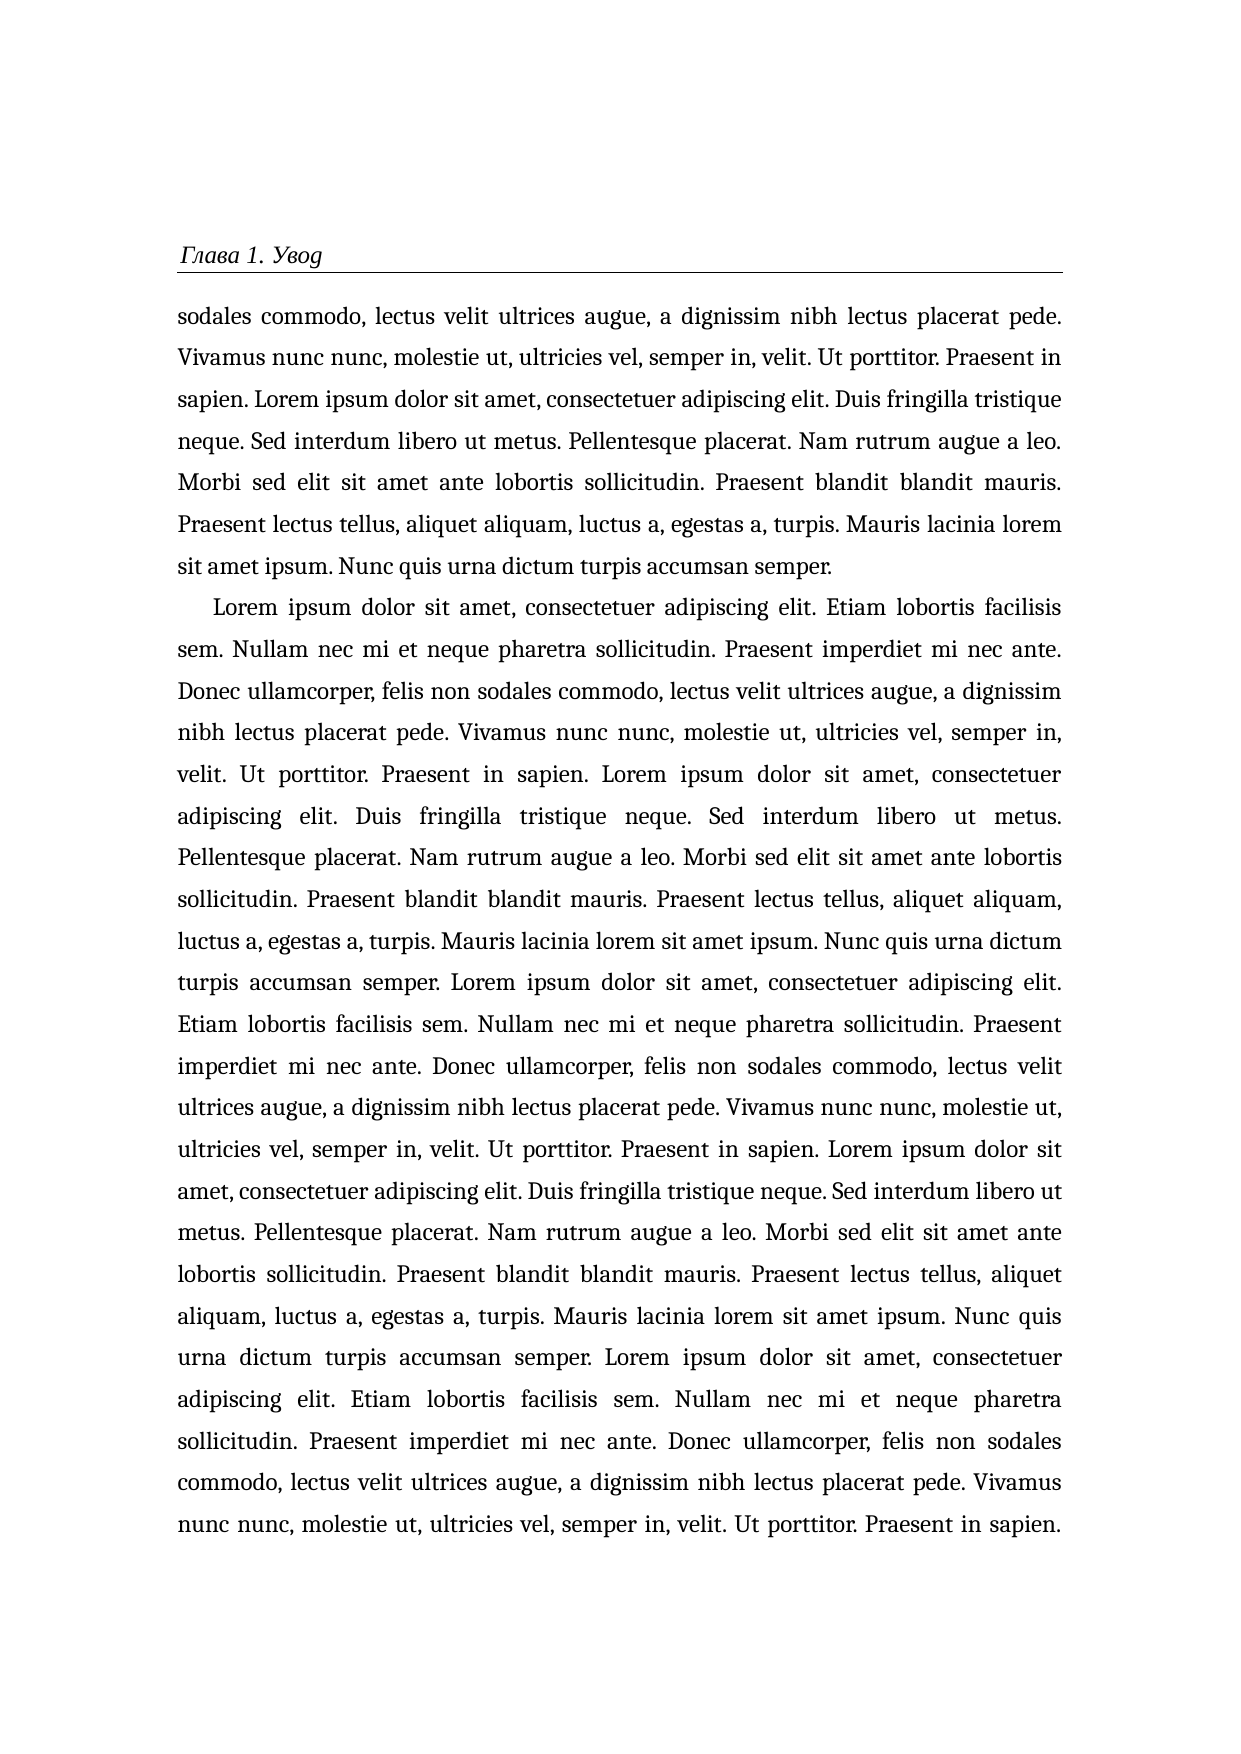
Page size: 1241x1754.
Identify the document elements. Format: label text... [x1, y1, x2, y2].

text sodales commodo, lectus velit ultrices augue, a dignissim nibh lectus placerat pede. Vivamus nunc nunc, molestie ut, ultricies vel, semper in, velit. Ut porttitor. Praesent in sapien. Lorem ipsum dolor sit amet, consectetuer adipiscing elit. Duis fringilla tristique neque. Sed interdum libero ut metus. Pellentesque placerat. Nam rutrum augue a leo. Morbi sed elit sit amet ante lobortis sollicitudin. Praesent blandit blandit mauris. Praesent lectus tellus, aliquet aliquam, luctus a, egestas a, turpis. Mauris lacinia lorem sit amet ipsum. Nunc quis urna dictum turpis accumsan semper. [177, 302, 1063, 580]
text Lorem ipsum dolor sit amet, consectetuer adipiscing elit. Etiam lobortis facilisis sem. Nullam nec mi et neque pharetra sollicitudin. Praesent imperdiet mi nec ante. Donec ullamcorper, felis non sodales commodo, lectus velit ultrices augue, a dignissim nibh lectus placerat pede. Vivamus nunc nunc, molestie ut, ultricies vel, semper in, velit. Ut porttitor. Praesent in sapien. Lorem ipsum dolor sit amet, consectetuer adipiscing elit. Duis fringilla tristique neque. Sed interdum libero ut metus. Pellentesque placerat. Nam rutrum augue a leo. Morbi sed elit sit amet ante lobortis sollicitudin. Praesent blandit blandit mauris. Praesent lectus tellus, aliquet aliquam, luctus a, egestas a, turpis. Mauris lacinia lorem sit amet ipsum. Nunc quis urna dictum turpis accumsan semper. Lorem ipsum dolor sit amet, consectetuer adipiscing elit. Etiam lobortis facilisis sem. Nullam nec mi et neque pharetra sollicitudin. Praesent imperdiet mi nec ante. Donec ullamcorper, felis non sodales commodo, lectus velit ultrices augue, a dignissim nibh lectus placerat pede. Vivamus nunc nunc, molestie ut, ultricies vel, semper in, velit. Ut porttitor. Praesent in sapien. Lorem ipsum dolor sit amet, consectetuer adipiscing elit. Duis fringilla tristique neque. Sed interdum libero ut metus. Pellentesque placerat. Nam rutrum augue a leo. Morbi sed elit sit amet ante lobortis sollicitudin. Praesent blandit blandit mauris. Praesent lectus tellus, aliquet aliquam, luctus a, egestas a, turpis. Mauris lacinia lorem sit amet ipsum. Nunc quis urna dictum turpis accumsan semper. Lorem ipsum dolor sit amet, consectetuer adipiscing elit. Etiam lobortis facilisis sem. Nullam nec mi et neque pharetra sollicitudin. Praesent imperdiet mi nec ante. Donec ullamcorper, felis non sodales commodo, lectus velit ultrices augue, a dignissim nibh lectus placerat pede. Vivamus nunc nunc, molestie ut, ultricies vel, semper in, velit. Ut porttitor. Praesent in sapien. [177, 593, 1063, 1539]
